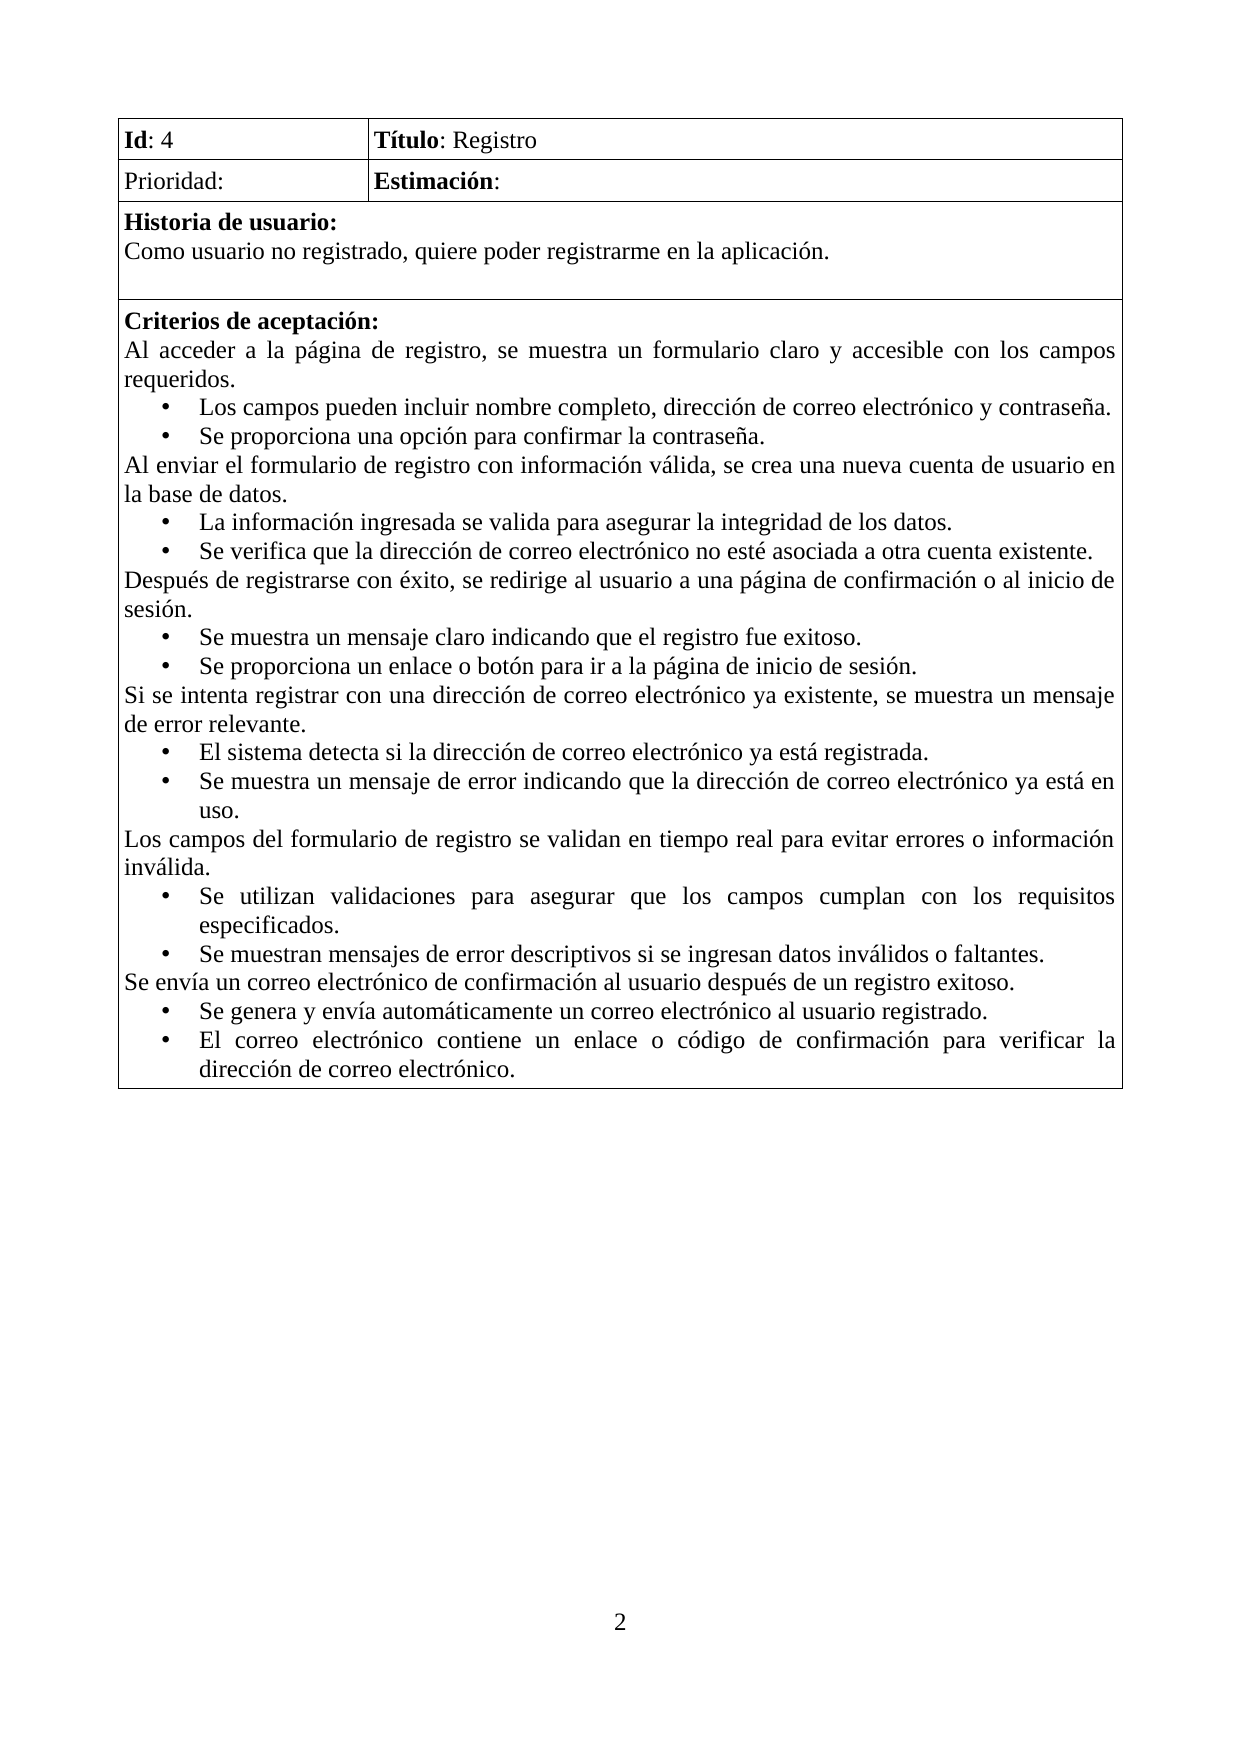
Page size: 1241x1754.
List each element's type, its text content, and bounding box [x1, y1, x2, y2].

table_cell Historia de usuario: Como usuario no registrado, quiere poder registrarme en la aplicación. [119, 202, 1122, 299]
table_header Título: Registro [369, 119, 1122, 159]
table_cell Prioridad: [119, 160, 368, 201]
table_header Id: 4 [119, 119, 368, 159]
table_cell Estimación: [369, 160, 1122, 201]
table_cell Criterios de aceptación: Al acceder a la página de registro, se muestra un formulario claro y accesible con los campos requeridos. Los campos pueden incluir nombre completo, dirección de correo electrónico y contraseña. Se proporciona una opción para confirmar la contraseña. Al enviar el formulario de registro con información válida, se crea una nueva cuenta de usuario en la base de datos. La información ingresada se valida para asegurar la integridad de los datos. Se verifica que la dirección de correo electrónico no esté asociada a otra cuenta existente. Después de registrarse con éxito, se redirige al usuario a una página de confirmación o al inicio de sesión. Se muestra un mensaje claro indicando que el registro fue exitoso. Se proporciona un enlace o botón para ir a la página de inicio de sesión. Si se intenta registrar con una dirección de correo electrónico ya existente, se muestra un mensaje de error relevante. El sistema detecta si la dirección de correo electrónico ya está registrada. Se muestra un mensaje de error indicando que la dirección de correo electrónico ya está en uso. Los campos del formulario de registro se validan en tiempo real para evitar errores o información inválida. Se utilizan validaciones para asegurar que los campos cumplan con los requisitos especificados. Se muestran mensajes de error descriptivos si se ingresan datos inválidos o faltantes. Se envía un correo electrónico de confirmación al usuario después de un registro exitoso. Se genera y envía automáticamente un correo electrónico al usuario registrado. El correo electrónico contiene un enlace o código de confirmación para verificar la dirección de correo electrónico. [119, 300, 1122, 1088]
